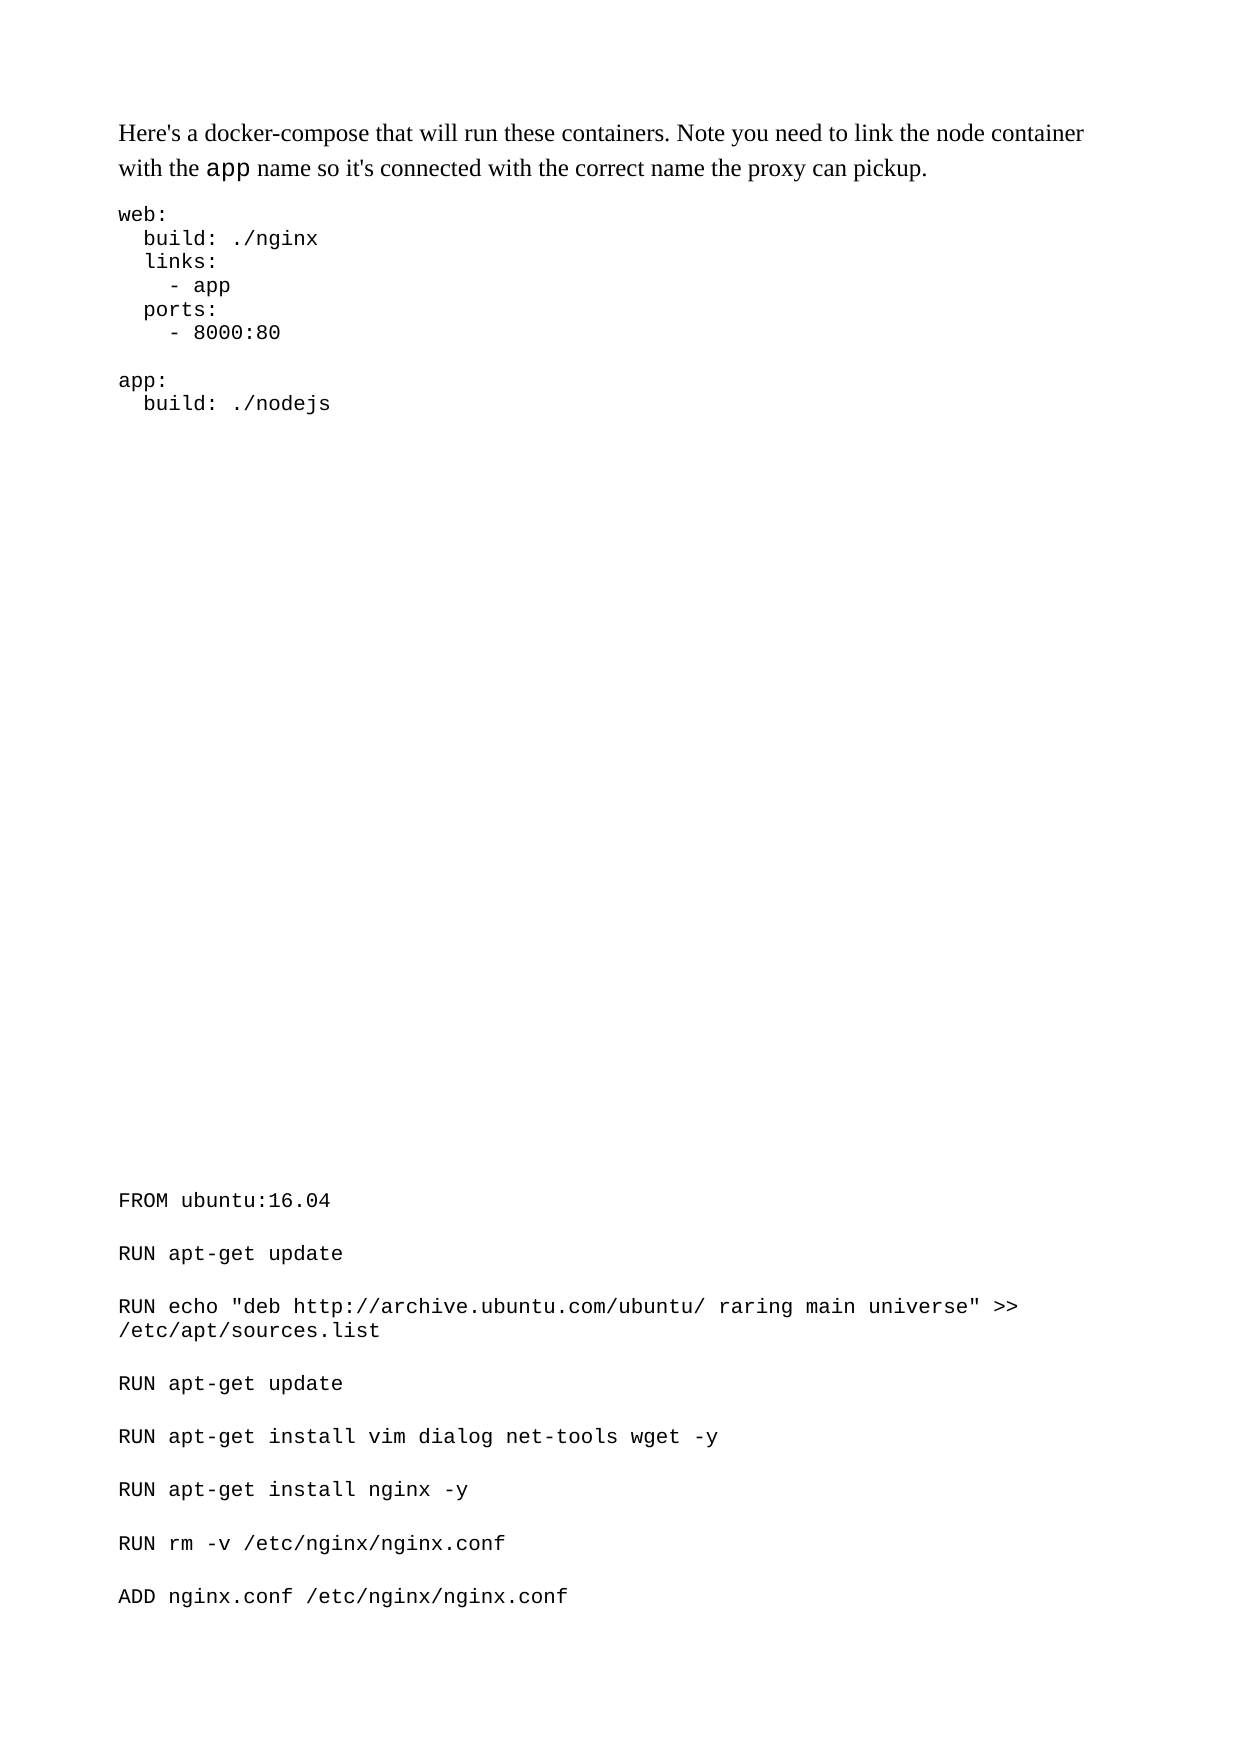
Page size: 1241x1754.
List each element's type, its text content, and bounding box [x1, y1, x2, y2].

text build: ./nodejs [118, 393, 1122, 417]
text - 8000:80 [118, 322, 1122, 346]
text ports: [118, 299, 1122, 322]
text web: [118, 204, 1122, 228]
text Here's a docker-compose that will run these containers. Note you need to link the node container with the app name so it's connected with the correct name the proxy can pickup. [118, 118, 1122, 183]
text RUN apt-get update [118, 1373, 1122, 1397]
text build: ./nginx [118, 228, 1122, 251]
text RUN rm -v /etc/nginx/nginx.conf [118, 1533, 1122, 1556]
text links: [118, 251, 1122, 275]
text FROM ubuntu:16.04 [118, 1190, 1122, 1214]
text - app [118, 275, 1122, 299]
text app: [118, 370, 1122, 393]
text RUN echo "deb http://archive.ubuntu.com/ubuntu/ raring main universe" >> /etc/apt/sources.list [118, 1296, 1122, 1344]
text RUN apt-get install vim dialog net-tools wget -y [118, 1426, 1122, 1450]
text RUN apt-get update [118, 1243, 1122, 1267]
text ADD nginx.conf /etc/nginx/nginx.conf [118, 1586, 1122, 1609]
text RUN apt-get install nginx -y [118, 1479, 1122, 1503]
